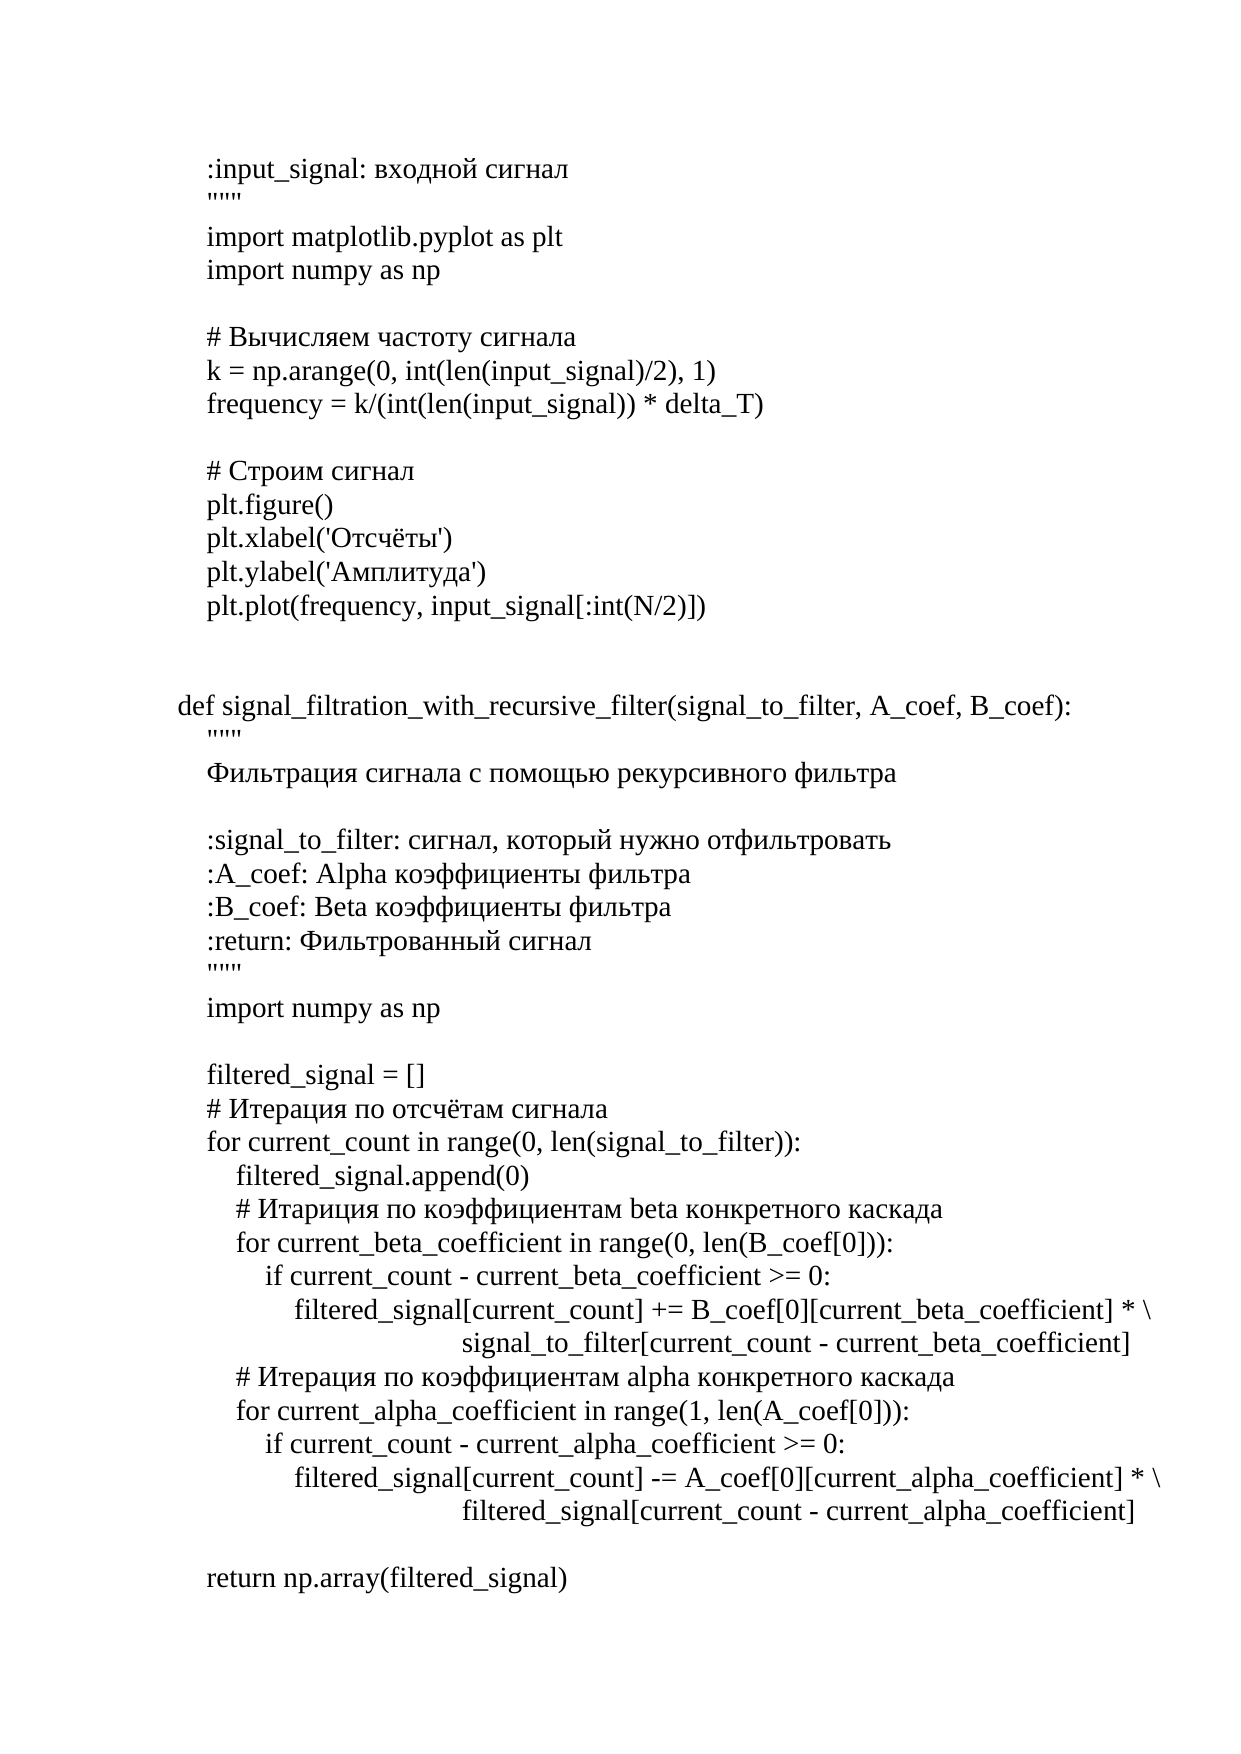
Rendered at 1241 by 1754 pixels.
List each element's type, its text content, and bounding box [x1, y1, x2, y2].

text filtered_signal[current_count] += B_coef[0][current_beta_coefficient] * \ [177, 1292, 1181, 1326]
text # Итариция по коэффициентам beta конкретного каскада [177, 1191, 1181, 1225]
text :A_coef: Alpha коэффициенты фильтра [177, 856, 1181, 889]
text filtered_signal.append(0) [177, 1158, 1181, 1191]
text return np.array(filtered_signal) [177, 1560, 1181, 1594]
text import numpy as np [177, 990, 1181, 1024]
text if current_count - current_alpha_coefficient >= 0: [177, 1426, 1181, 1460]
text for current_beta_coefficient in range(0, len(B_coef[0])): [177, 1225, 1181, 1258]
text filtered_signal = [] [177, 1057, 1181, 1091]
text plt.xlabel('Отсчёты') [177, 521, 1181, 554]
text for current_alpha_coefficient in range(1, len(A_coef[0])): [177, 1393, 1181, 1426]
text # Итерация по коэффициентам alpha конкретного каскада [177, 1359, 1181, 1393]
text # Итерация по отсчётам сигнала [177, 1091, 1181, 1124]
text Фильтрация сигнала с помощью рекурсивного фильтра [177, 755, 1181, 789]
text :input_signal: входной сигнал [177, 152, 1181, 185]
text filtered_signal[current_count] -= A_coef[0][current_alpha_coefficient] * \ [177, 1460, 1181, 1493]
text # Вычисляем частоту сигнала [177, 319, 1181, 353]
text :signal_to_filter: сигнал, который нужно отфильтровать [177, 822, 1181, 856]
text signal_to_filter[current_count - current_beta_coefficient] [177, 1326, 1181, 1359]
text import matplotlib.pyplot as plt [177, 219, 1181, 252]
text def signal_filtration_with_recursive_filter(signal_to_filter, A_coef, B_coef): [177, 688, 1181, 722]
text plt.ylabel('Амплитуда') [177, 554, 1181, 588]
text frequency = k/(int(len(input_signal)) * delta_T) [177, 386, 1181, 420]
text :return: Фильтрованный сигнал [177, 923, 1181, 957]
text # Строим сигнал [177, 453, 1181, 487]
text :B_coef: Beta коэффициенты фильтра [177, 889, 1181, 923]
text """ [177, 957, 1181, 990]
text filtered_signal[current_count - current_alpha_coefficient] [177, 1493, 1181, 1527]
text for current_count in range(0, len(signal_to_filter)): [177, 1124, 1181, 1158]
text import numpy as np [177, 252, 1181, 286]
text """ [177, 722, 1181, 755]
text if current_count - current_beta_coefficient >= 0: [177, 1258, 1181, 1292]
text """ [177, 185, 1181, 219]
text k = np.arange(0, int(len(input_signal)/2), 1) [177, 353, 1181, 386]
text plt.figure() [177, 487, 1181, 521]
text plt.plot(frequency, input_signal[:int(N/2)]) [177, 588, 1181, 621]
